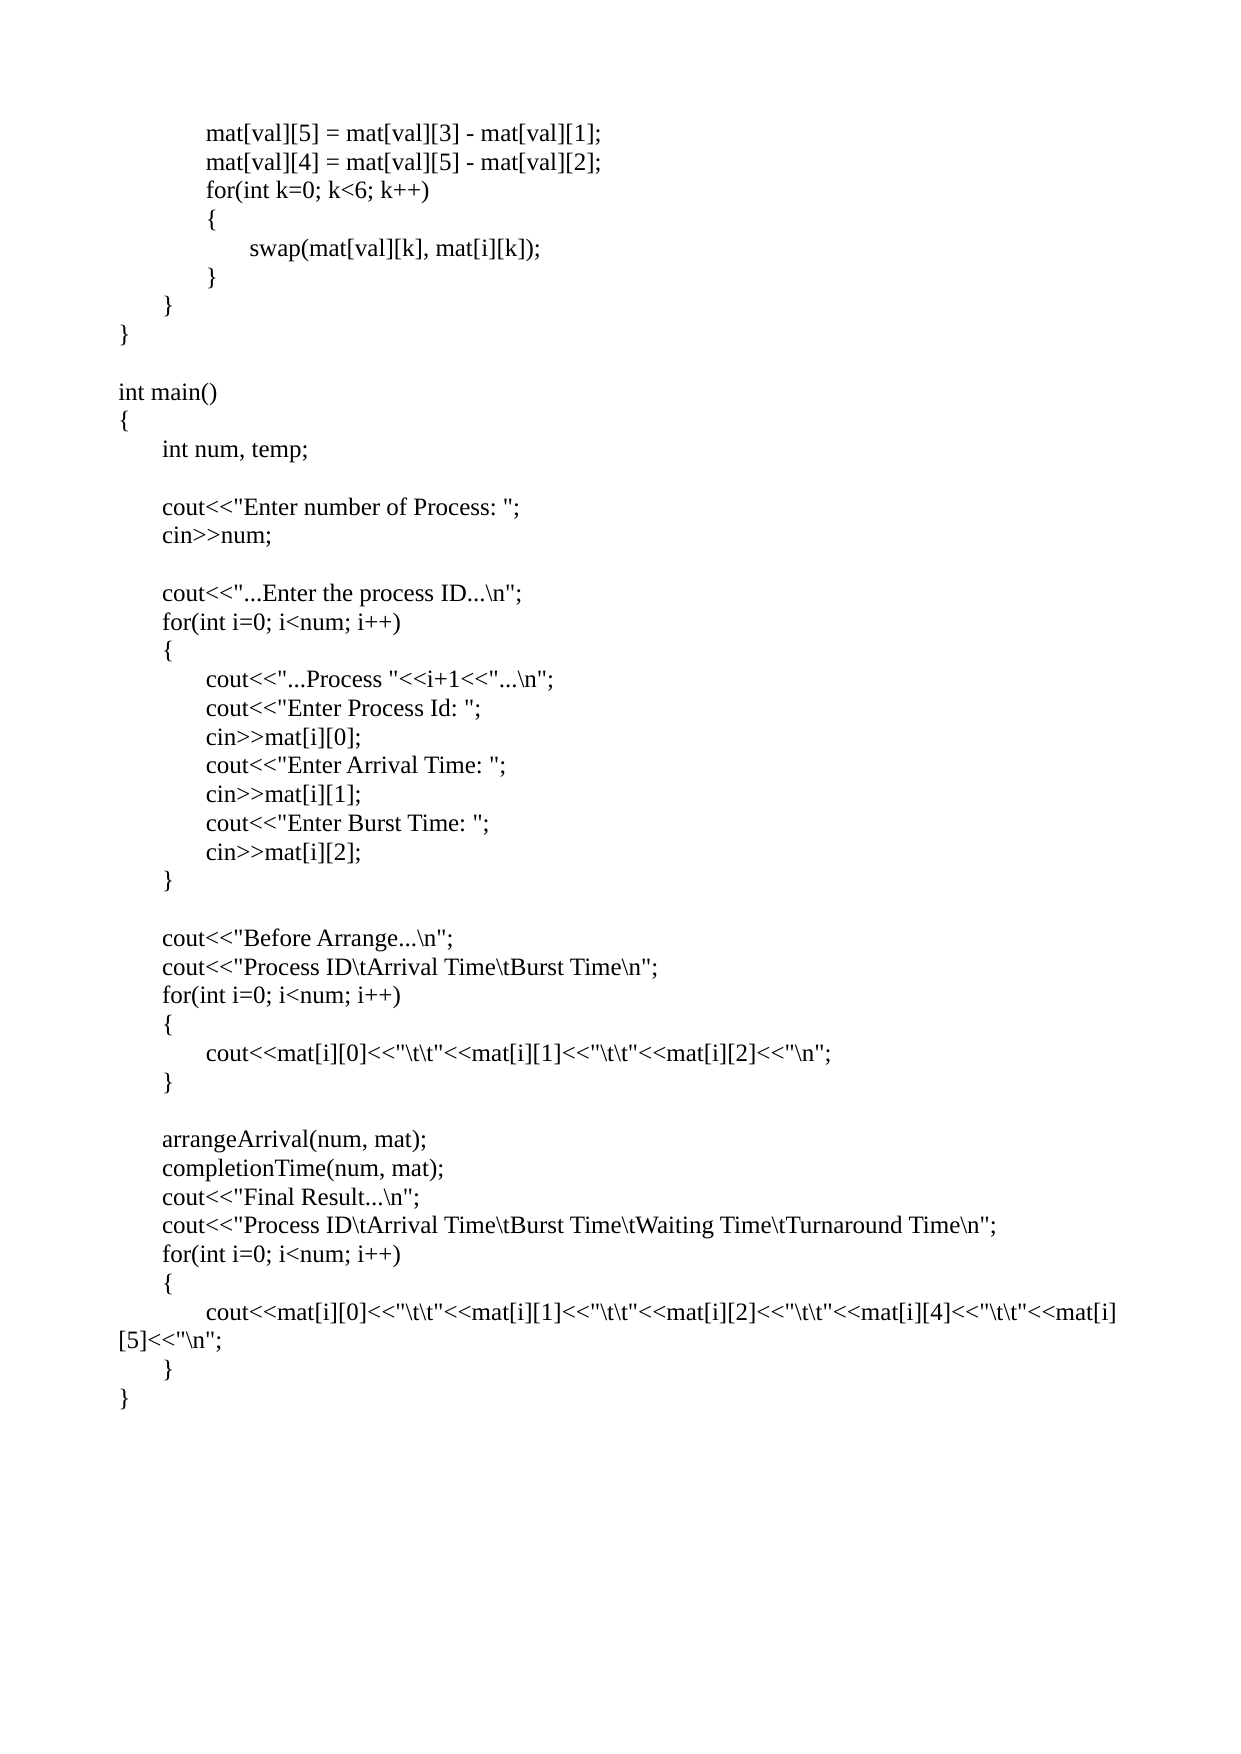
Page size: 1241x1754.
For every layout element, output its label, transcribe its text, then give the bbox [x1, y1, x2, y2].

text { [118, 636, 1122, 664]
text cout<<"Process ID\tArrival Time\tBurst Time\tWaiting Time\tTurnaround Time\n"; [118, 1211, 1122, 1239]
text { [118, 1009, 1122, 1038]
text cout<<mat[i][0]<<"\t\t"<<mat[i][1]<<"\t\t"<<mat[i][2]<<"\t\t"<<mat[i][4]<<"\t\t"<<mat[i][5]<<"\n"; [118, 1297, 1122, 1354]
text { [118, 406, 1122, 434]
text } [118, 866, 1122, 894]
text cout<<"...Enter the process ID...\n"; [118, 578, 1122, 607]
text cin>>num; [118, 521, 1122, 549]
text cout<<"...Process "<<i+1<<"...\n"; [118, 664, 1122, 693]
text cout<<"Process ID\tArrival Time\tBurst Time\n"; [118, 952, 1122, 981]
text } [118, 1383, 1122, 1412]
text for(int i=0; i<num; i++) [118, 981, 1122, 1009]
text for(int i=0; i<num; i++) [118, 607, 1122, 636]
text cout<<"Enter Burst Time: "; [118, 808, 1122, 837]
text cin>>mat[i][0]; [118, 722, 1122, 751]
text for(int k=0; k<6; k++) [118, 176, 1122, 204]
text } [118, 1354, 1122, 1383]
text cout<<"Enter Arrival Time: "; [118, 751, 1122, 779]
text } [118, 262, 1122, 291]
text cout<<"Final Result...\n"; [118, 1182, 1122, 1211]
text cout<<"Enter number of Process: "; [118, 492, 1122, 521]
text { [118, 204, 1122, 233]
text for(int i=0; i<num; i++) [118, 1239, 1122, 1268]
text mat[val][4] = mat[val][5] - mat[val][2]; [118, 147, 1122, 176]
text } [118, 291, 1122, 319]
text } [118, 319, 1122, 348]
text completionTime(num, mat); [118, 1153, 1122, 1182]
text arrangeArrival(num, mat); [118, 1124, 1122, 1153]
text cout<<"Enter Process Id: "; [118, 693, 1122, 722]
text mat[val][5] = mat[val][3] - mat[val][1]; [118, 118, 1122, 147]
text cout<<mat[i][0]<<"\t\t"<<mat[i][1]<<"\t\t"<<mat[i][2]<<"\n"; [118, 1038, 1122, 1067]
text int num, temp; [118, 434, 1122, 463]
text cin>>mat[i][1]; [118, 779, 1122, 808]
text } [118, 1067, 1122, 1096]
text swap(mat[val][k], mat[i][k]); [118, 233, 1122, 262]
text { [118, 1268, 1122, 1297]
text cin>>mat[i][2]; [118, 837, 1122, 866]
text cout<<"Before Arrange...\n"; [118, 923, 1122, 952]
text int main() [118, 377, 1122, 406]
